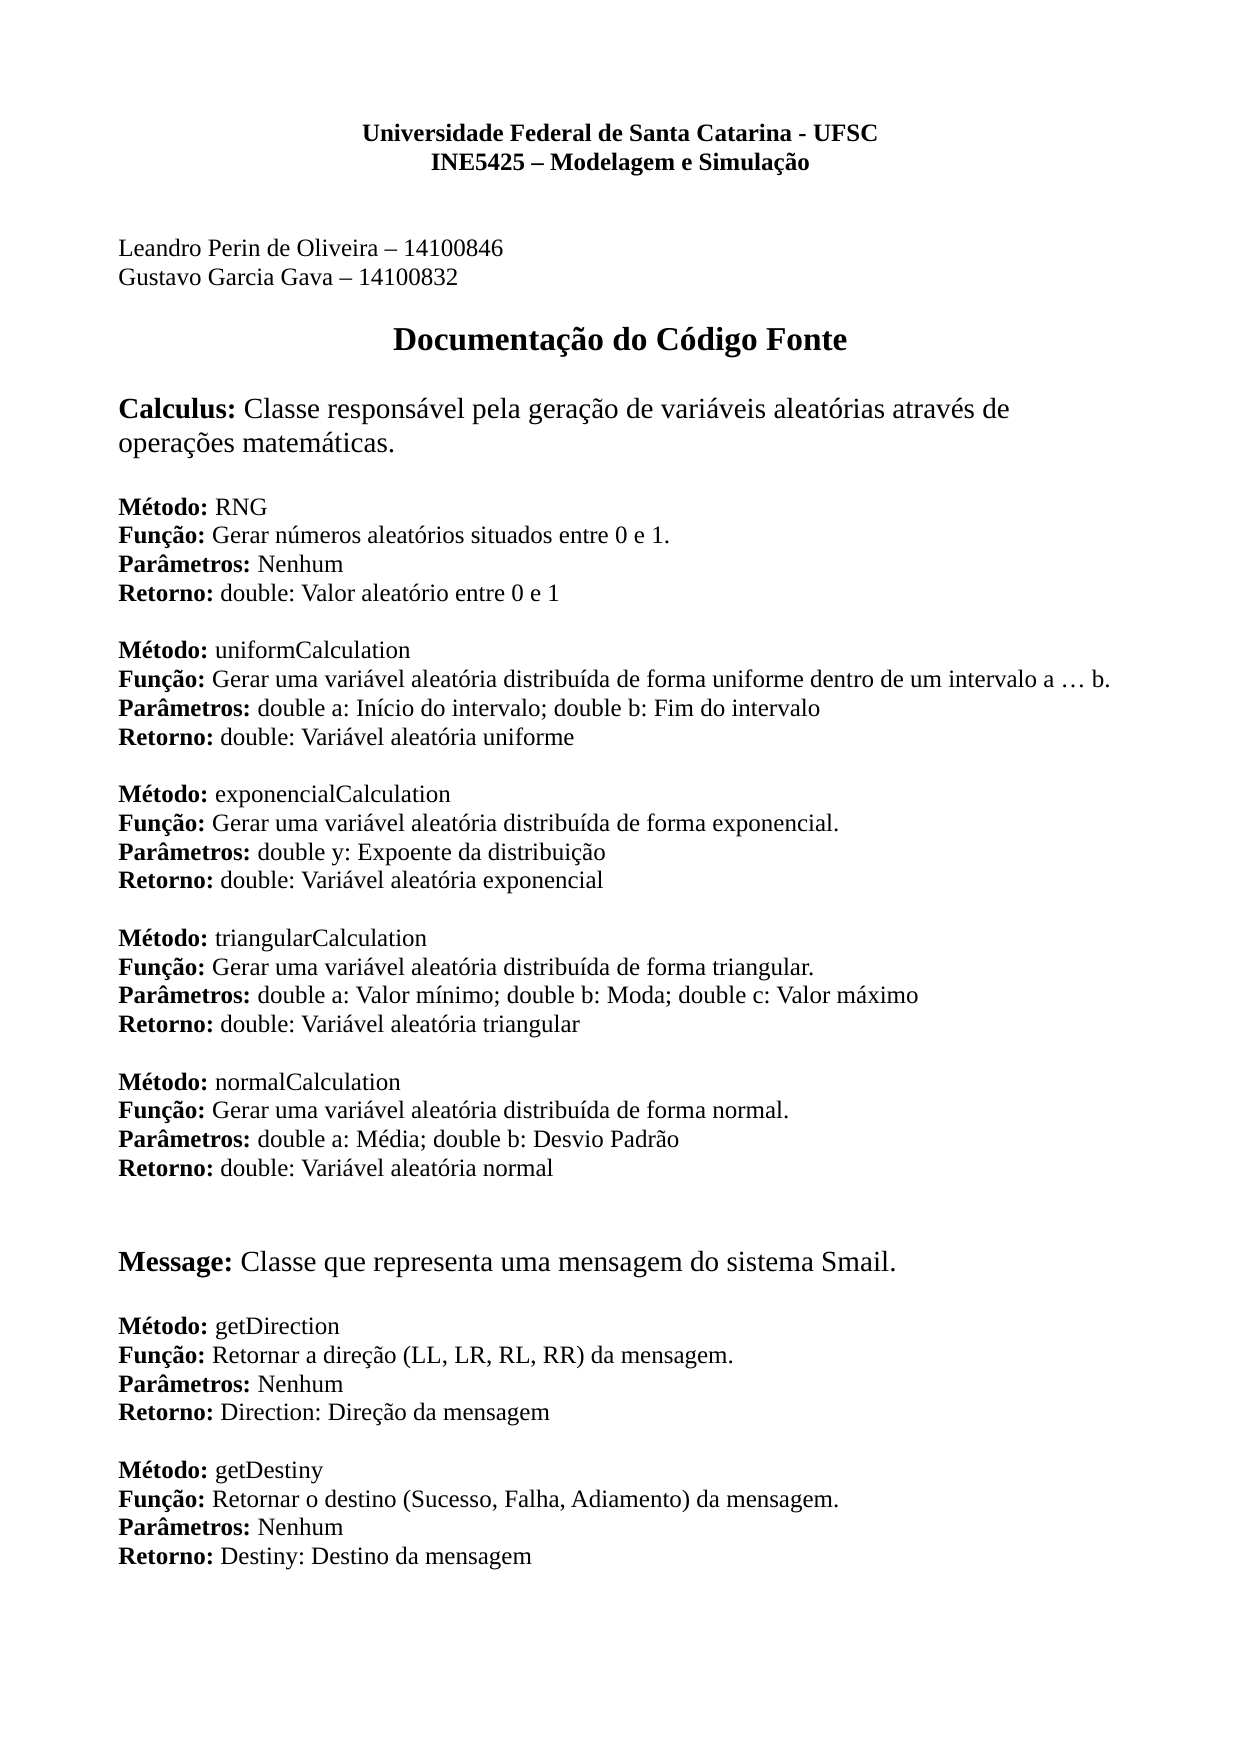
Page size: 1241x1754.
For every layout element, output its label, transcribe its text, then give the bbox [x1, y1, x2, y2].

text Função: Gerar uma variável aleatória distribuída de forma exponencial. [118, 808, 1122, 837]
text Parâmetros: double a: Valor mínimo; double b: Moda; double c: Valor máximo [118, 981, 1122, 1009]
text Método: getDestiny [118, 1455, 1122, 1484]
text Método: getDirection [118, 1311, 1122, 1340]
text Função: Retornar o destino (Sucesso, Falha, Adiamento) da mensagem. [118, 1484, 1122, 1512]
text Método: normalCalculation [118, 1067, 1122, 1096]
text Método: uniformCalculation [118, 636, 1122, 664]
text Calculus: Classe responsável pela geração de variáveis aleatórias através de operações matemáticas. [118, 391, 1122, 458]
text Parâmetros: Nenhum [118, 1369, 1122, 1397]
text Função: Gerar uma variável aleatória distribuída de forma triangular. [118, 952, 1122, 981]
text Message: Classe que representa uma mensagem do sistema Smail. [118, 1244, 1122, 1278]
text Retorno: Direction: Direção da mensagem [118, 1397, 1122, 1426]
text Universidade Federal de Santa Catarina - UFSC [118, 118, 1122, 147]
text Gustavo Garcia Gava – 14100832 [118, 262, 1122, 291]
text Parâmetros: double a: Média; double b: Desvio Padrão [118, 1124, 1122, 1153]
text Parâmetros: double a: Início do intervalo; double b: Fim do intervalo [118, 693, 1122, 722]
text Parâmetros: double y: Expoente da distribuição [118, 837, 1122, 866]
text Retorno: Destiny: Destino da mensagem [118, 1541, 1122, 1570]
text INE5425 – Modelagem e Simulação [118, 147, 1122, 176]
text Método: RNG [118, 492, 1122, 521]
text Função: Gerar uma variável aleatória distribuída de forma normal. [118, 1096, 1122, 1124]
text Parâmetros: Nenhum [118, 1512, 1122, 1541]
text Retorno: double: Variável aleatória normal [118, 1153, 1122, 1182]
text Parâmetros: Nenhum [118, 549, 1122, 578]
text Retorno: double: Variável aleatória triangular [118, 1009, 1122, 1038]
text Documentação do Código Fonte [118, 319, 1122, 358]
text Retorno: double: Variável aleatória uniforme [118, 722, 1122, 751]
text Retorno: double: Variável aleatória exponencial [118, 866, 1122, 894]
text Método: exponencialCalculation [118, 779, 1122, 808]
text Leandro Perin de Oliveira – 14100846 [118, 233, 1122, 262]
text Função: Gerar números aleatórios situados entre 0 e 1. [118, 521, 1122, 549]
text Função: Gerar uma variável aleatória distribuída de forma uniforme dentro de um intervalo a … b. [118, 664, 1122, 693]
text Método: triangularCalculation [118, 923, 1122, 952]
text Retorno: double: Valor aleatório entre 0 e 1 [118, 578, 1122, 607]
text Função: Retornar a direção (LL, LR, RL, RR) da mensagem. [118, 1340, 1122, 1369]
